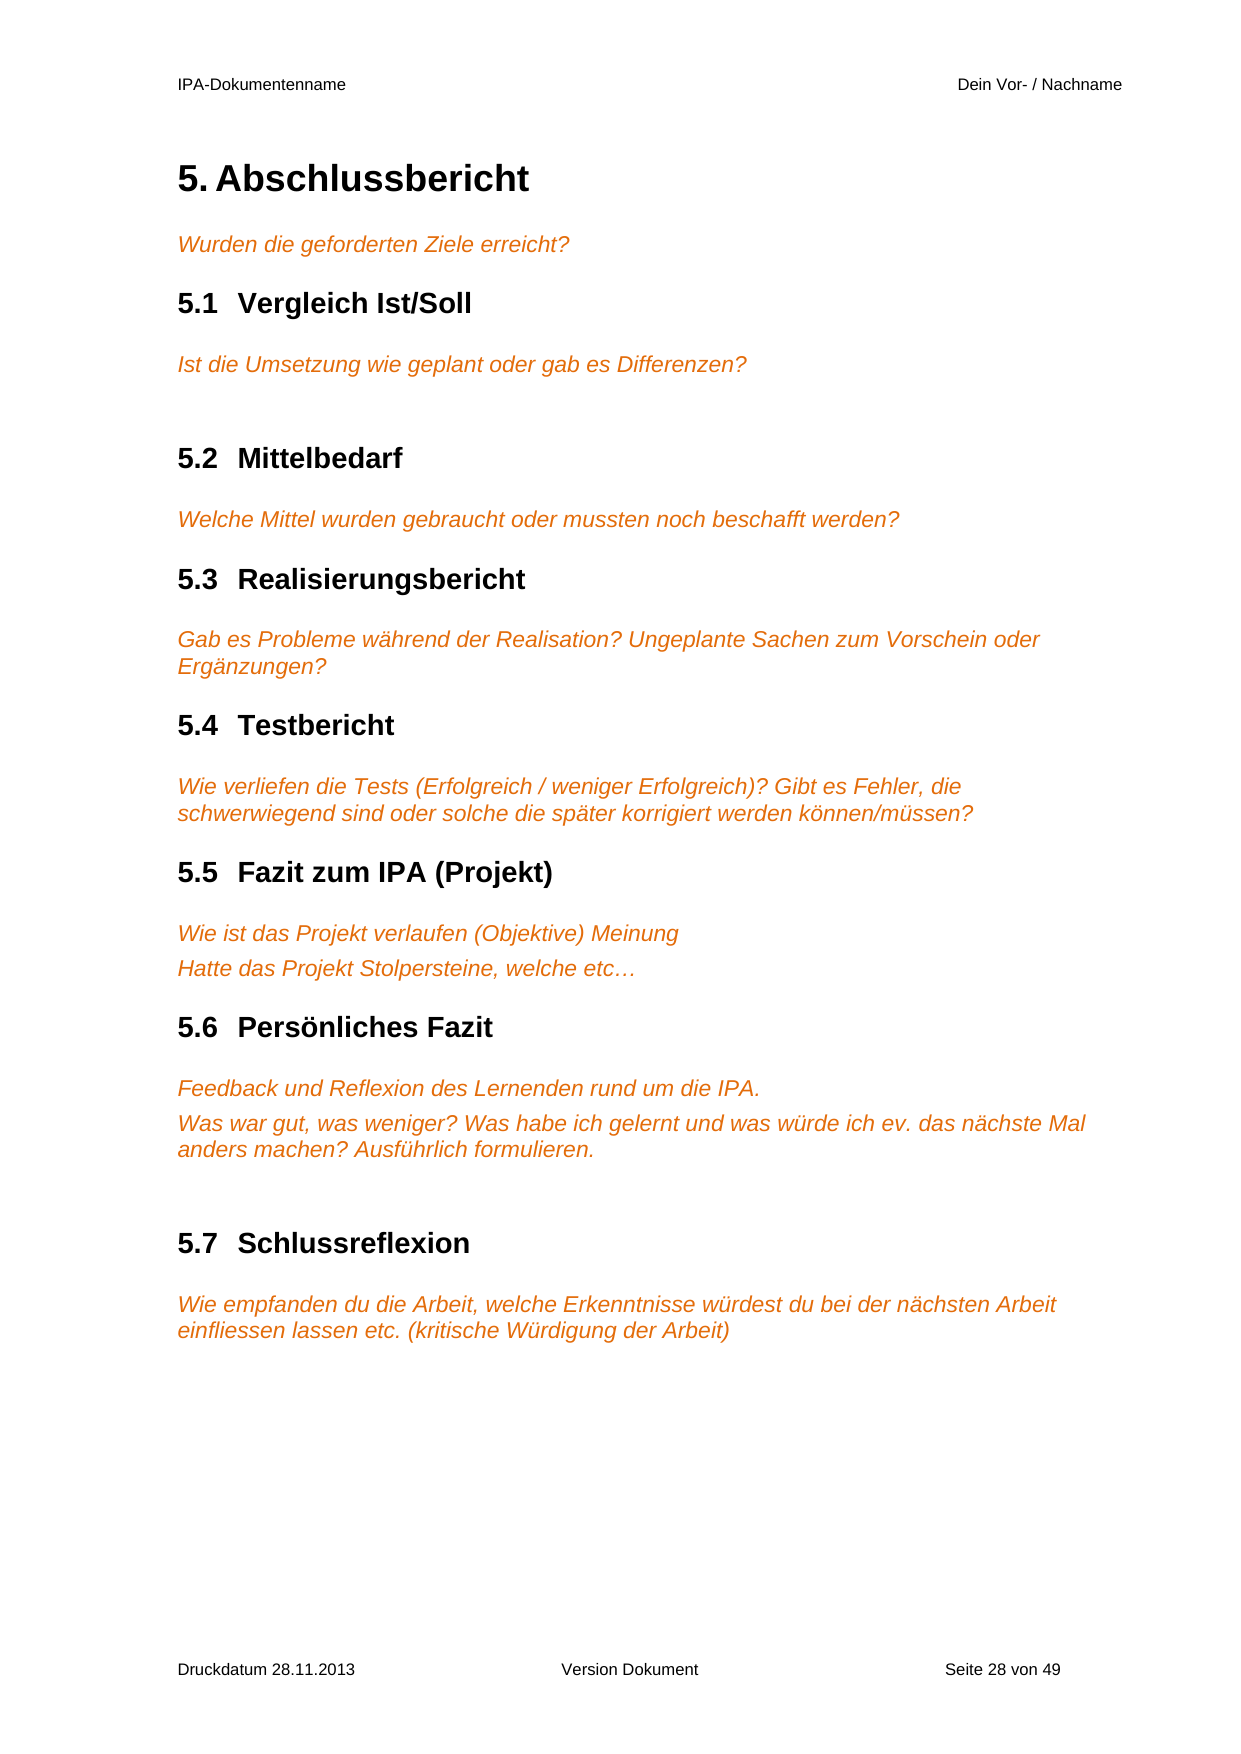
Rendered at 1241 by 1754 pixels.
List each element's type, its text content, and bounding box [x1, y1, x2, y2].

text Ist die Umsetzung wie geplant oder gab es Differenzen? [177, 351, 1122, 377]
subtitle Persönliches Fazit [177, 1010, 1122, 1043]
text Wie empfanden du die Arbeit, welche Erkenntnisse würdest du bei der nächsten Arbeit einfliessen lassen etc. (kritische Würdigung der Arbeit) [177, 1291, 1122, 1343]
text Hatte das Projekt Stolpersteine, welche etc… [177, 954, 1122, 981]
subtitle Abschlussbericht [177, 156, 1122, 199]
subtitle Vergleich Ist/Soll [177, 286, 1122, 320]
text Gab es Probleme während der Realisation? Ungeplante Sachen zum Vorschein oder Ergänzungen? [177, 626, 1122, 679]
text Was war gut, was weniger? Was habe ich gelernt und was würde ich ev. das nächste Mal anders machen? Ausführlich formulieren. [177, 1109, 1122, 1162]
subtitle Fazit zum IPA (Projekt) [177, 855, 1122, 888]
text Welche Mittel wurden gebraucht oder mussten noch beschafft werden? [177, 506, 1122, 532]
subtitle Testbericht [177, 708, 1122, 742]
subtitle Realisierungsbericht [177, 562, 1122, 595]
text Feedback und Reflexion des Lernenden rund um die IPA. [177, 1075, 1122, 1101]
text Wie verliefen die Tests (Erfolgreich / weniger Erfolgreich)? Gibt es Fehler, die schwerwiegend sind oder solche die später korrigiert werden können/müssen? [177, 773, 1122, 826]
text Wurden die geforderten Ziele erreicht? [177, 231, 1122, 257]
text Wie ist das Projekt verlaufen (Objektive) Meinung [177, 920, 1122, 946]
subtitle Mittelbedarf [177, 441, 1122, 475]
subtitle Schlussreflexion [177, 1226, 1122, 1259]
